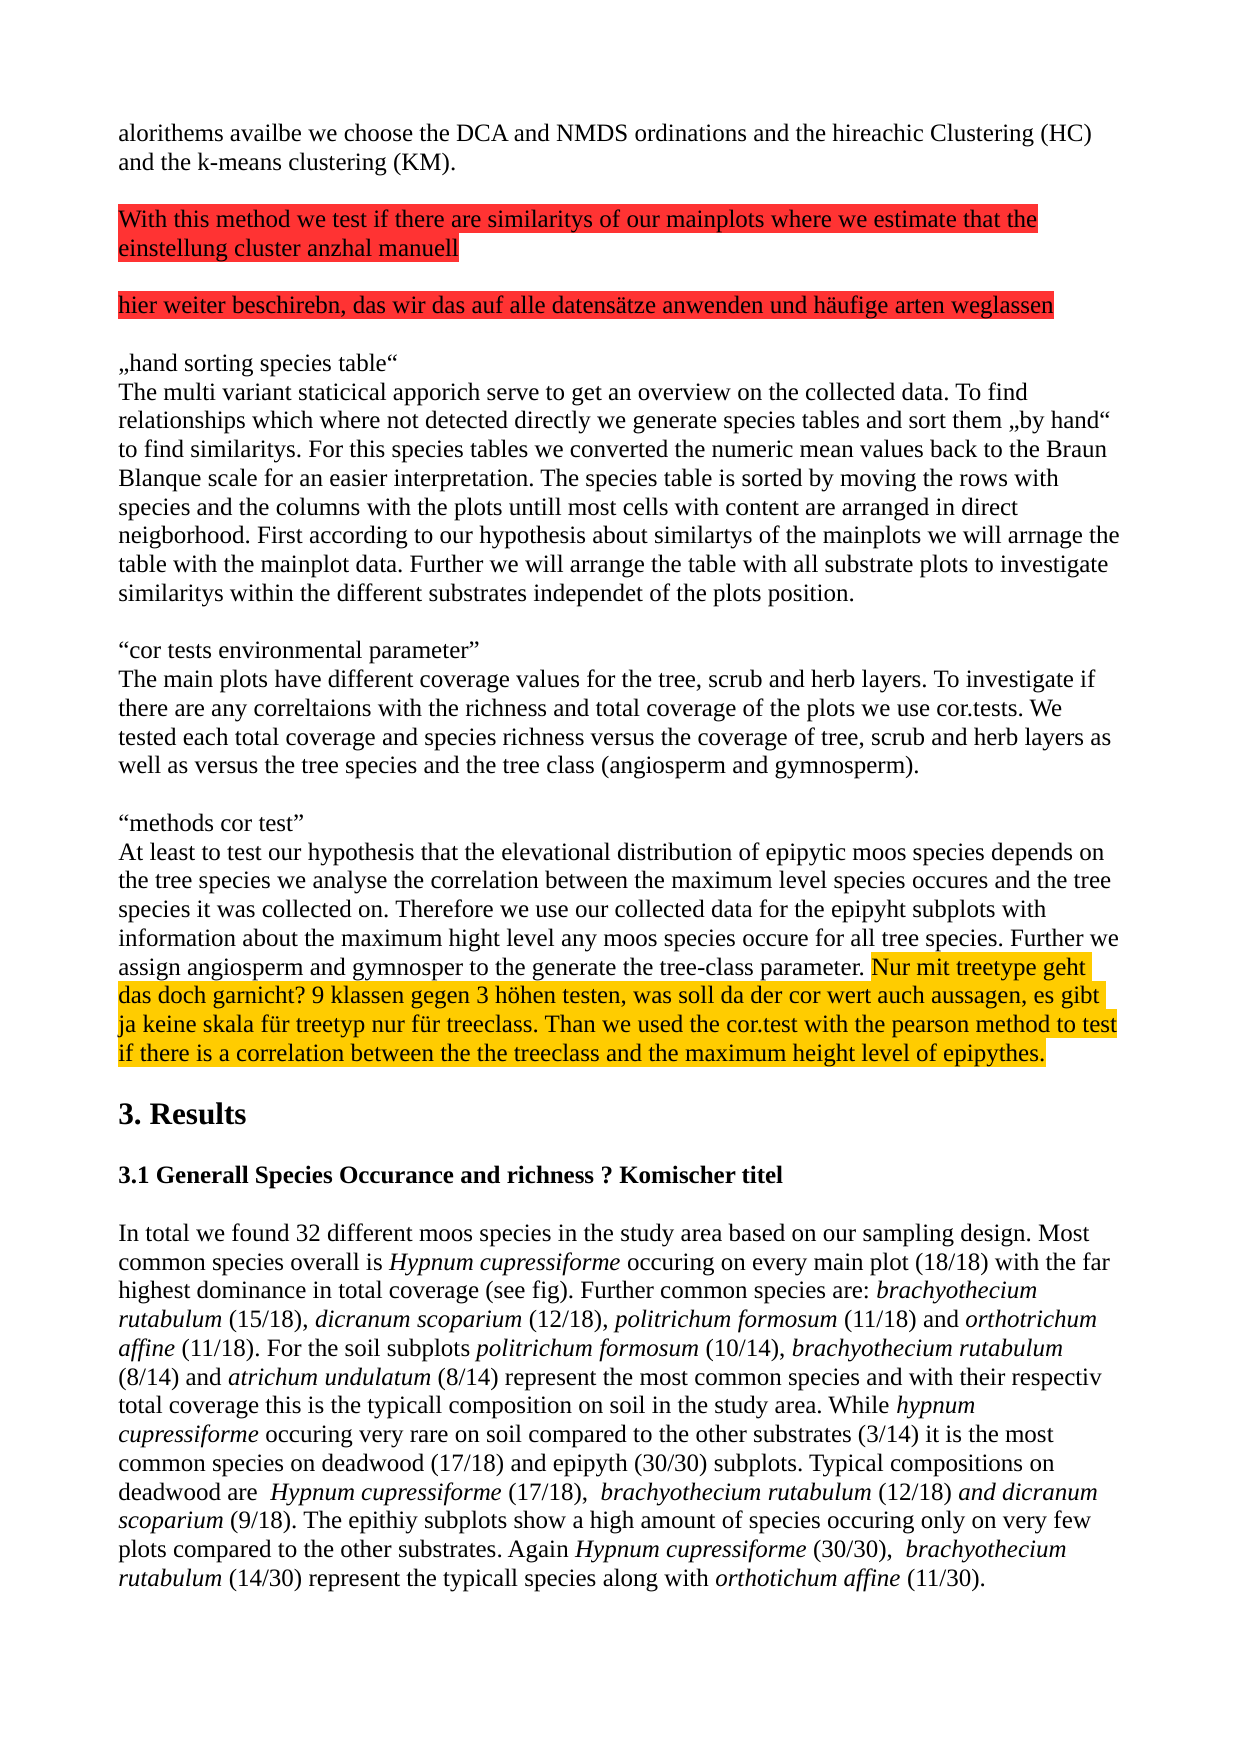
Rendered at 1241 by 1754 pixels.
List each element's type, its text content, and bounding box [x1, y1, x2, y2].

text 3.1 Generall Species Occurance and richness ? Komischer titel [118, 1160, 1122, 1189]
text At least to test our hypothesis that the elevational distribution of epipytic moos species depends on the tree species we analyse the correlation between the maximum level species occures and the tree species it was collected on. Therefore we use our collected data for the epipyht subplots with information about the maximum hight level any moos species occure for all tree species. Further we assign angiosperm and gymnosper to the generate the tree-class parameter. Nur mit treetype geht das doch garnicht? 9 klassen gegen 3 höhen testen, was soll da der cor wert auch aussagen, es gibt ja keine skala für treetyp nur für treeclass. Than we used the cor.test with the pearson method to test if there is a correlation between the the treeclass and the maximum height level of epipythes. [118, 837, 1122, 1067]
text “cor tests environmental parameter” [118, 636, 1122, 664]
text With this method we test if there are similaritys of our mainplots where we estimate that the [118, 204, 1122, 233]
text In total we found 32 different moos species in the study area based on our sampling design. Most common species overall is Hypnum cupressiforme occuring on every main plot (18/18) with the far highest dominance in total coverage (see fig). Further common species are: brachyothecium rutabulum (15/18), dicranum scoparium (12/18), politrichum formosum (11/18) and orthotrichum affine (11/18). For the soil subplots politrichum formosum (10/14), brachyothecium rutabulum (8/14) and atrichum undulatum (8/14) represent the most common species and with their respectiv total coverage this is the typicall composition on soil in the study area. While hypnum cupressiforme occuring very rare on soil compared to the other substrates (3/14) it is the most common species on deadwood (17/18) and epipyth (30/30) subplots. Typical compositions on deadwood are Hypnum cupressiforme (17/18), brachyothecium rutabulum (12/18) and dicranum scoparium (9/18). The epithiy subplots show a high amount of species occuring only on very few plots compared to the other substrates. Again Hypnum cupressiforme (30/30), brachyothecium rutabulum (14/30) represent the typicall species along with orthotichum affine (11/30). [118, 1218, 1122, 1592]
text einstellung cluster anzhal manuell [118, 233, 1122, 262]
text 3. Results [118, 1096, 1122, 1132]
text „hand sorting species table“ [118, 348, 1122, 377]
text The main plots have different coverage values for the tree, scrub and herb layers. To investigate if there are any correltaions with the richness and total coverage of the plots we use cor.tests. We tested each total coverage and species richness versus the coverage of tree, scrub and herb layers as well as versus the tree species and the tree class (angiosperm and gymnosperm). [118, 664, 1122, 779]
text hier weiter beschirebn, das wir das auf alle datensätze anwenden und häufige arten weglassen [118, 291, 1122, 319]
text alorithems availbe we choose the DCA and NMDS ordinations and the hireachic Clustering (HC) and the k-means clustering (KM). [118, 118, 1122, 176]
text The multi variant staticical apporich serve to get an overview on the collected data. To find relationships which where not detected directly we generate species tables and sort them „by hand“ to find similaritys. For this species tables we converted the numeric mean values back to the Braun Blanque scale for an easier interpretation. The species table is sorted by moving the rows with species and the columns with the plots untill most cells with content are arranged in direct neigborhood. First according to our hypothesis about similartys of the mainplots we will arrnage the table with the mainplot data. Further we will arrange the table with all substrate plots to investigate similaritys within the different substrates independet of the plots position. [118, 377, 1122, 607]
text “methods cor test” [118, 808, 1122, 837]
